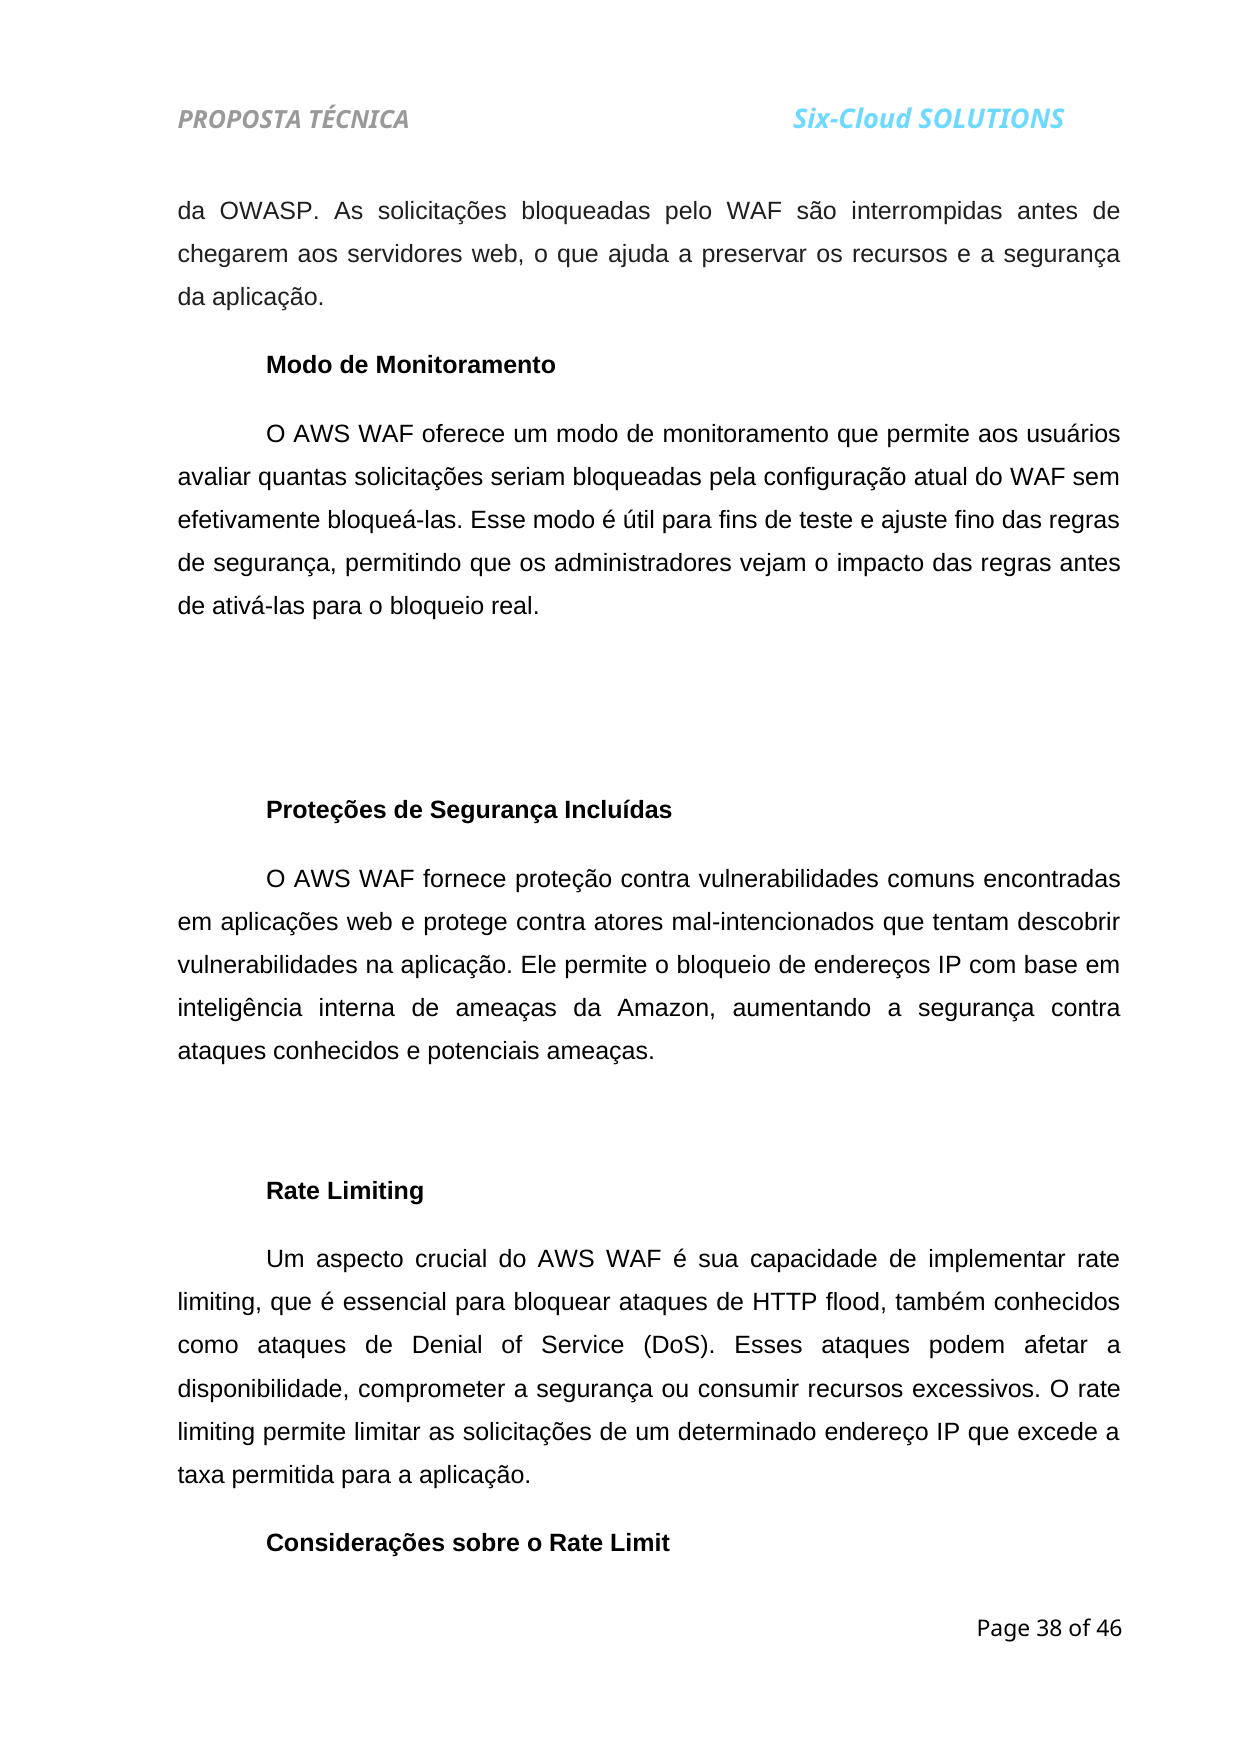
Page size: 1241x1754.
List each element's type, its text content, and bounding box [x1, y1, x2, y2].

text Modo de Monitoramento [177, 350, 1122, 379]
text da OWASP. As solicitações bloqueadas pelo WAF são interrompidas antes de chegarem aos servidores web, o que ajuda a preservar os recursos e a segurança da aplicação. [177, 196, 1122, 311]
text Proteções de Segurança Incluídas [177, 795, 1122, 824]
text O AWS WAF oferece um modo de monitoramento que permite aos usuários avaliar quantas solicitações seriam bloqueadas pela configuração atual do WAF sem efetivamente bloqueá-las. Esse modo é útil para fins de teste e ajuste fino das regras de segurança, permitindo que os administradores vejam o impacto das regras antes de ativá-las para o bloqueio real. [177, 418, 1122, 620]
text Considerações sobre o Rate Limit [177, 1528, 1122, 1557]
text Rate Limiting [177, 1176, 1122, 1205]
text Um aspecto crucial do AWS WAF é sua capacidade de implementar rate limiting, que é essencial para bloquear ataques de HTTP flood, também conhecidos como ataques de Denial of Service (DoS). Esses ataques podem afetar a disponibilidade, comprometer a segurança ou consumir recursos excessivos. O rate limiting permite limitar as solicitações de um determinado endereço IP que excede a taxa permitida para a aplicação. [177, 1244, 1122, 1488]
text O AWS WAF fornece proteção contra vulnerabilidades comuns encontradas em aplicações web e protege contra atores mal-intencionados que tentam descobrir vulnerabilidades na aplicação. Ele permite o bloqueio de endereços IP com base em inteligência interna de ameaças da Amazon, aumentando a segurança contra ataques conhecidos e potenciais ameaças. [177, 863, 1122, 1065]
